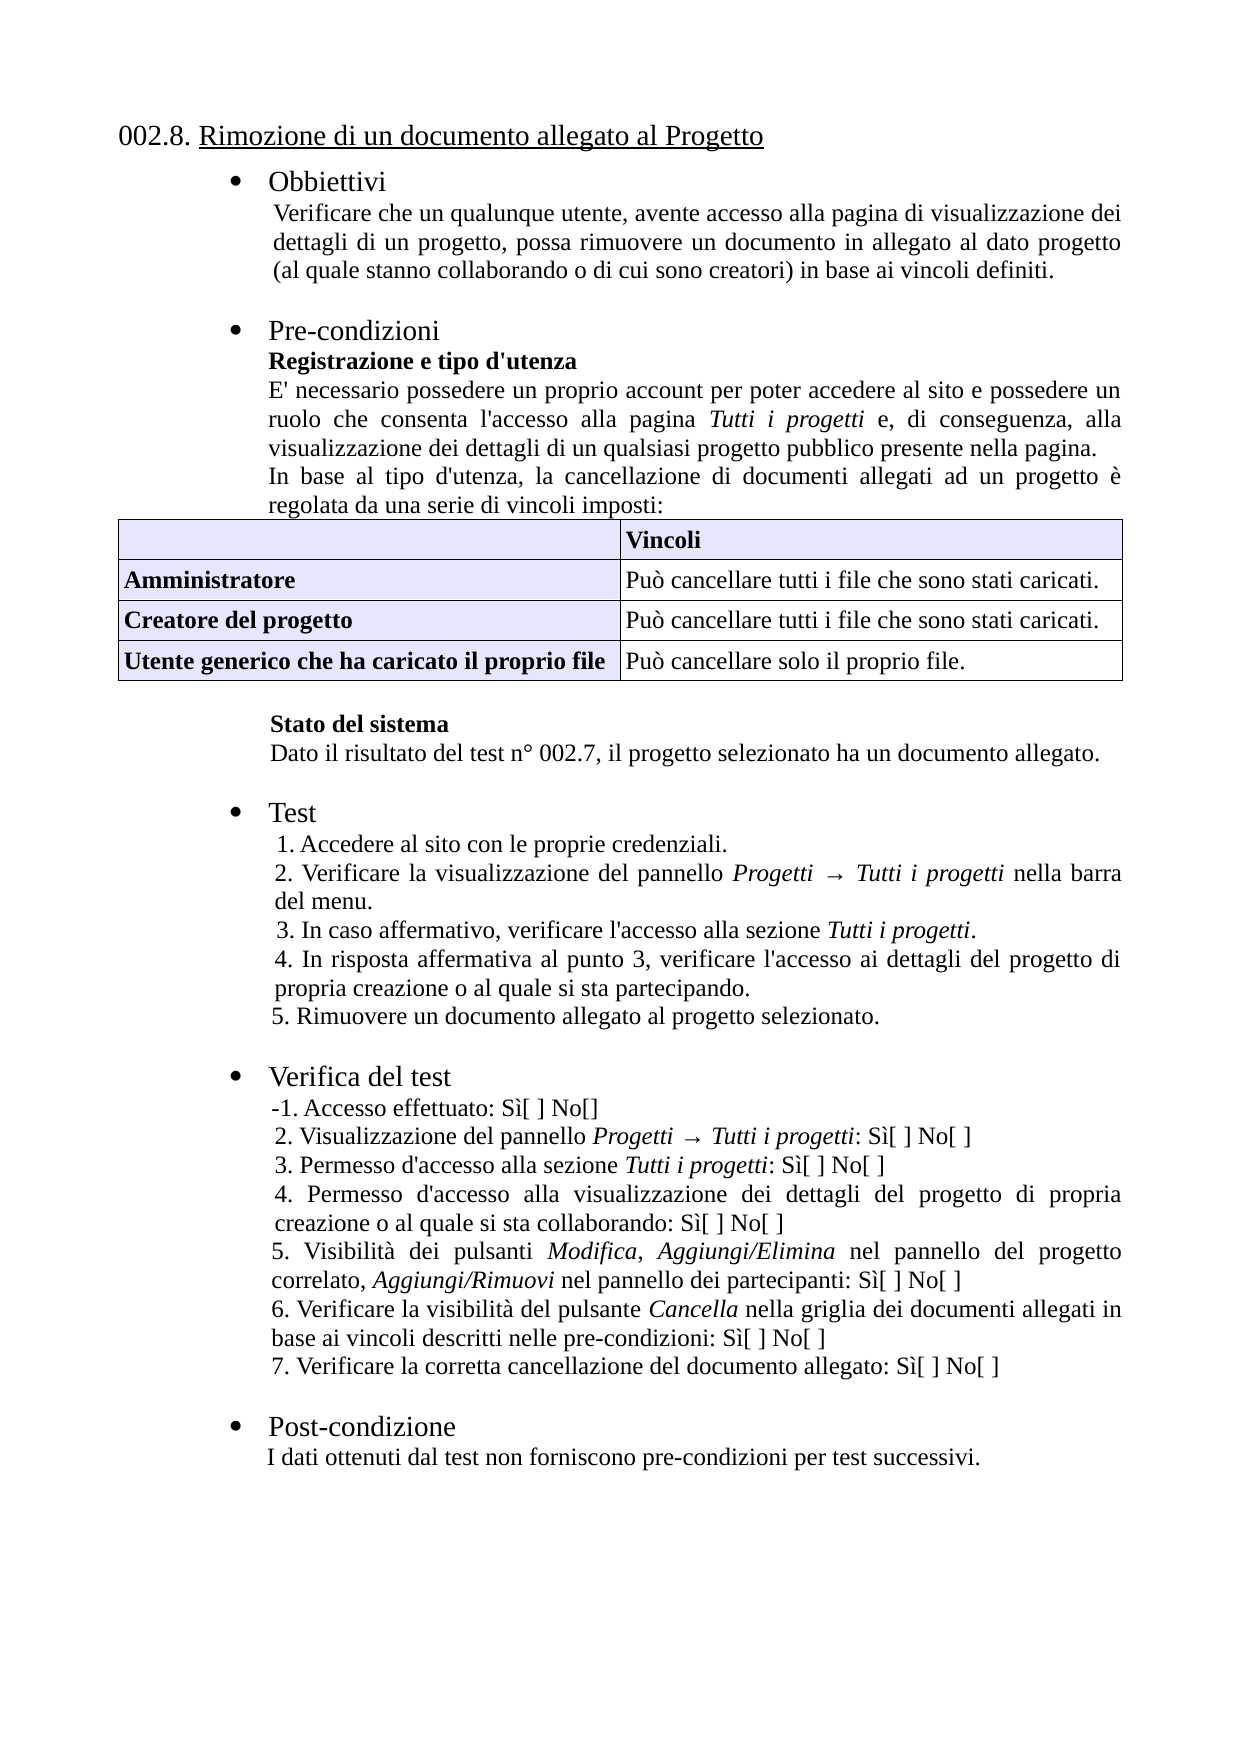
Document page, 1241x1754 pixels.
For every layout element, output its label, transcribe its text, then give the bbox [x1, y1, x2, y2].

table_cell Creatore del progetto [119, 601, 620, 640]
table_cell Può cancellare tutti i file che sono stati caricati. [621, 560, 1122, 599]
text Dato il risultato del test n° 002.7, il progetto selezionato ha un documento allegato. [270, 738, 1122, 767]
text E' necessario possedere un proprio account per poter accedere al sito e possedere un ruolo che consenta l'accesso alla pagina Tutti i progetti e, di conseguenza, alla visualizzazione dei dettagli di un qualsiasi progetto pubblico presente nella pagina. [268, 375, 1122, 461]
text 5. Visibilità dei pulsanti Modifica, Aggiungi/Elimina nel pannello del progetto correlato, Aggiungi/Rimuovi nel pannello dei partecipanti: Sì[ ] No[ ] [271, 1236, 1122, 1294]
text 6. Verificare la visibilità del pulsante Cancella nella griglia dei documenti allegati in base ai vincoli descritti nelle pre-condizioni: Sì[ ] No[ ] [271, 1294, 1122, 1351]
table_cell Utente generico che ha caricato il proprio file [119, 641, 620, 680]
table_cell Può cancellare solo il proprio file. [621, 641, 1122, 680]
list Test [231, 795, 1122, 829]
list Post-condizione [231, 1409, 1122, 1442]
text In base al tipo d'utenza, la cancellazione di documenti allegati ad un progetto è regolata da una serie di vincoli imposti: [268, 461, 1122, 519]
text 1. Accedere al sito con le proprie credenziali. [276, 829, 1122, 858]
text Stato del sistema [270, 709, 1122, 738]
text -1. Accesso effettuato: Sì[ ] No[] [271, 1093, 1122, 1121]
text 5. Rimuovere un documento allegato al progetto selezionato. [265, 1001, 1122, 1030]
table_cell Amministratore [119, 560, 620, 599]
list Obbiettivi [231, 164, 1122, 198]
text 3. Permesso d'accesso alla sezione Tutti i progetti: Sì[ ] No[ ] [274, 1150, 1122, 1179]
text 4. Permesso d'accesso alla visualizzazione dei dettagli del progetto di propria creazione o al quale si sta collaborando: Sì[ ] No[ ] [274, 1179, 1122, 1236]
table_cell Può cancellare tutti i file che sono stati caricati. [621, 601, 1122, 640]
text 3. In caso affermativo, verificare l'accesso alla sezione Tutti i progetti. [276, 915, 1122, 944]
list Pre-condizioni [231, 313, 1122, 346]
text 2. Visualizzazione del pannello Progetti → Tutti i progetti: Sì[ ] No[ ] [274, 1121, 1122, 1150]
text Registrazione e tipo d'utenza [268, 346, 1122, 375]
text I dati ottenuti dal test non forniscono pre-condizioni per test successivi. [267, 1442, 1122, 1471]
table_header [119, 520, 620, 559]
text 7. Verificare la corretta cancellazione del documento allegato: Sì[ ] No[ ] [271, 1351, 1122, 1380]
table_header Vincoli [621, 520, 1122, 559]
text 4. In risposta affermativa al punto 3, verificare l'accesso ai dettagli del progetto di propria creazione o al quale si sta partecipando. [274, 944, 1122, 1001]
list Verifica del test [231, 1059, 1122, 1093]
subtitle 002.8. Rimozione di un documento allegato al Progetto [118, 118, 1122, 152]
text Verificare che un qualunque utente, avente accesso alla pagina di visualizzazione dei dettagli di un progetto, possa rimuovere un documento in allegato al dato progetto (al quale stanno collaborando o di cui sono creatori) in base ai vincoli definiti. [273, 198, 1122, 284]
text 2. Verificare la visualizzazione del pannello Progetti → Tutti i progetti nella barra del menu. [274, 858, 1122, 915]
